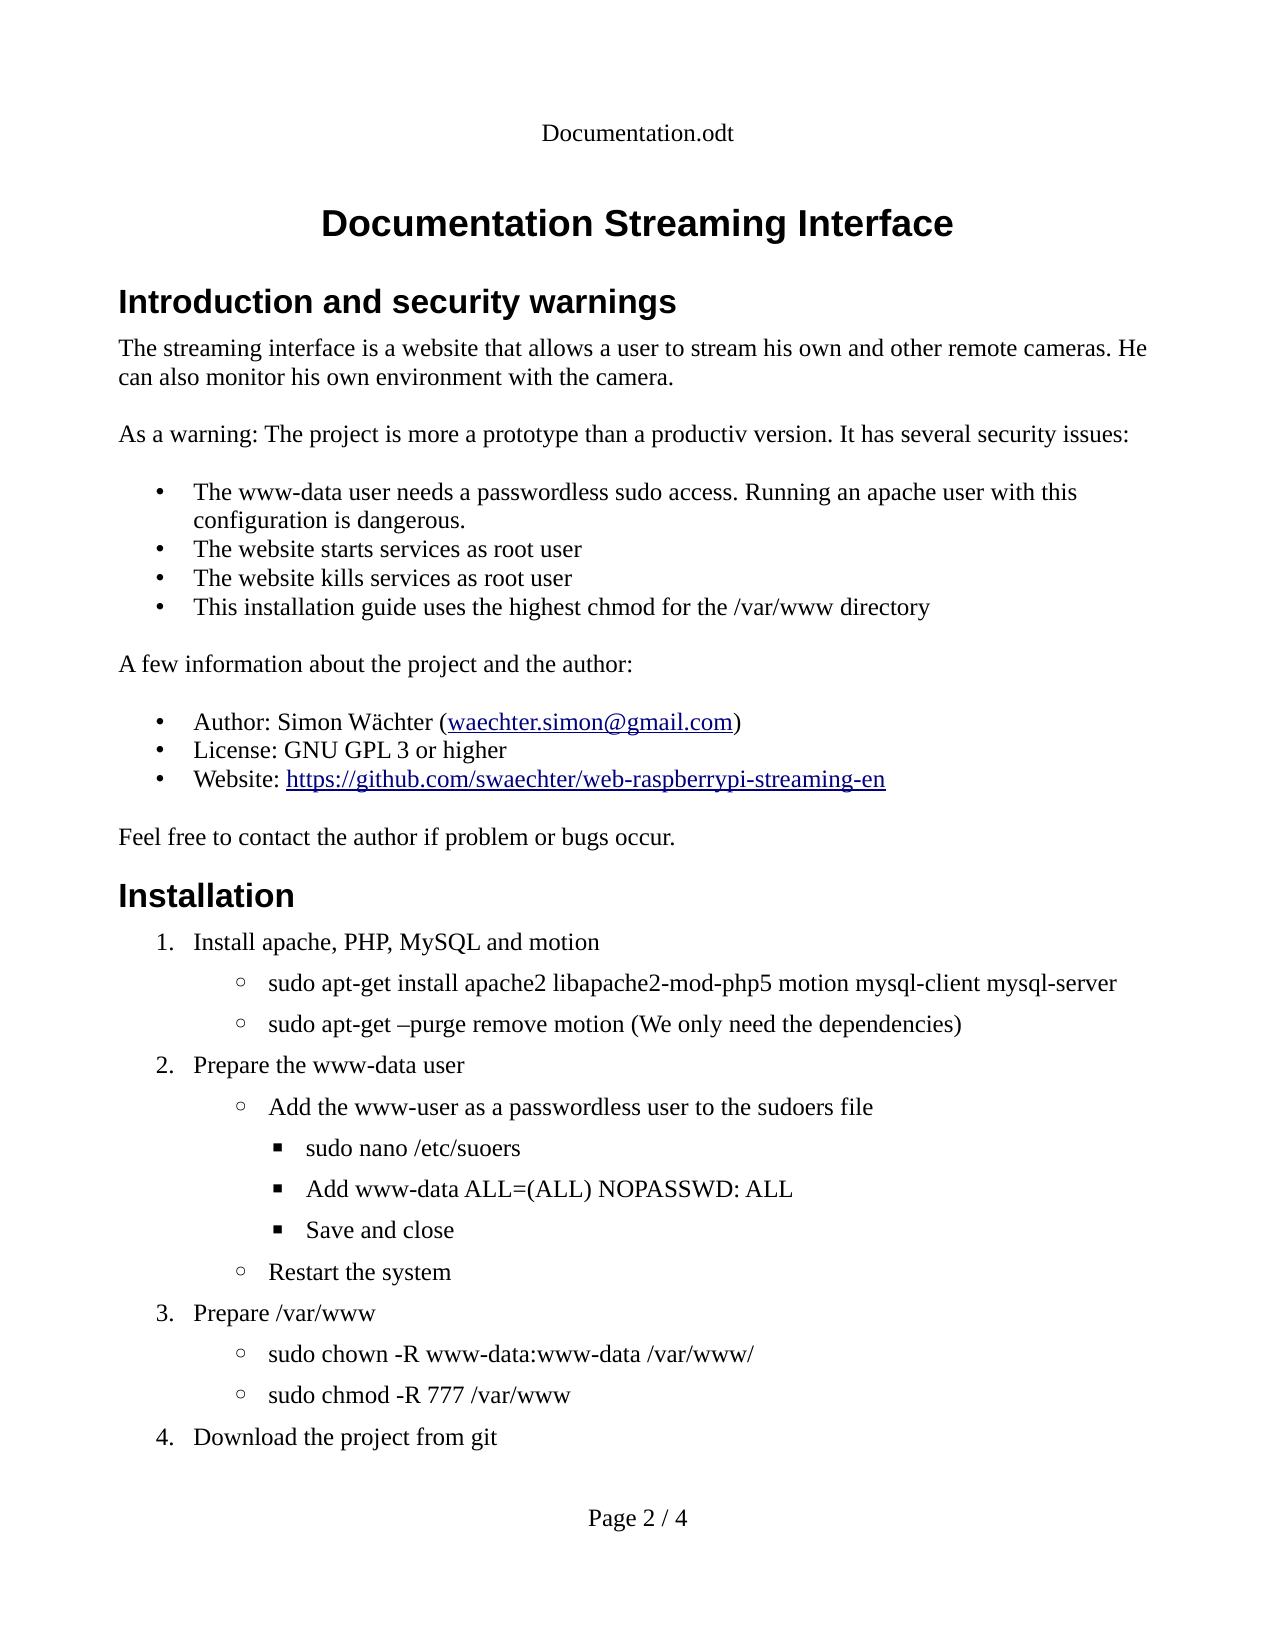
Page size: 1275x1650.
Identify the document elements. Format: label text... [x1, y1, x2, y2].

list This installation guide uses the highest chmod for the /var/www directory [156, 592, 1157, 621]
list Prepare /var/www [156, 1298, 1157, 1327]
list Restart the system [231, 1257, 1157, 1286]
list Install apache, PHP, MySQL and motion [156, 927, 1157, 956]
list License: GNU GPL 3 or higher [156, 736, 1157, 764]
title Documentation Streaming Interface [118, 201, 1157, 244]
text Feel free to contact the author if problem or bugs occur. [118, 822, 1157, 851]
list Author: Simon Wächter (waechter.simon@gmail.com) [156, 707, 1157, 736]
list sudo chown -R www-data:www-data /var/www/ [231, 1339, 1157, 1368]
subtitle Introduction and security warnings [118, 282, 1157, 321]
list The www-data user needs a passwordless sudo access. Running an apache user with this configuration is dangerous. [156, 477, 1157, 534]
list sudo nano /etc/suoers [268, 1133, 1157, 1162]
list Save and close [268, 1216, 1157, 1244]
text As a warning: The project is more a prototype than a productiv version. It has several security issues: [118, 419, 1157, 448]
list Download the project from git [156, 1422, 1157, 1451]
list sudo apt-get –purge remove motion (We only need the dependencies) [231, 1009, 1157, 1038]
list sudo apt-get install apache2 libapache2-mod-php5 motion mysql-client mysql-server [231, 968, 1157, 997]
list Add the www-user as a passwordless user to the sudoers file [231, 1092, 1157, 1121]
text The streaming interface is a website that allows a user to stream his own and other remote cameras. He can also monitor his own environment with the camera. [118, 333, 1157, 391]
list Add www-data ALL=(ALL) NOPASSWD: ALL [268, 1174, 1157, 1203]
list Prepare the www-data user [156, 1051, 1157, 1079]
text A few information about the project and the author: [118, 649, 1157, 678]
subtitle Installation [118, 876, 1157, 914]
list Website: https://github.com/swaechter/web-raspberrypi-streaming-en [156, 764, 1157, 793]
list The website starts services as root user [156, 534, 1157, 563]
list The website kills services as root user [156, 563, 1157, 592]
list sudo chmod -R 777 /var/www [231, 1381, 1157, 1409]
